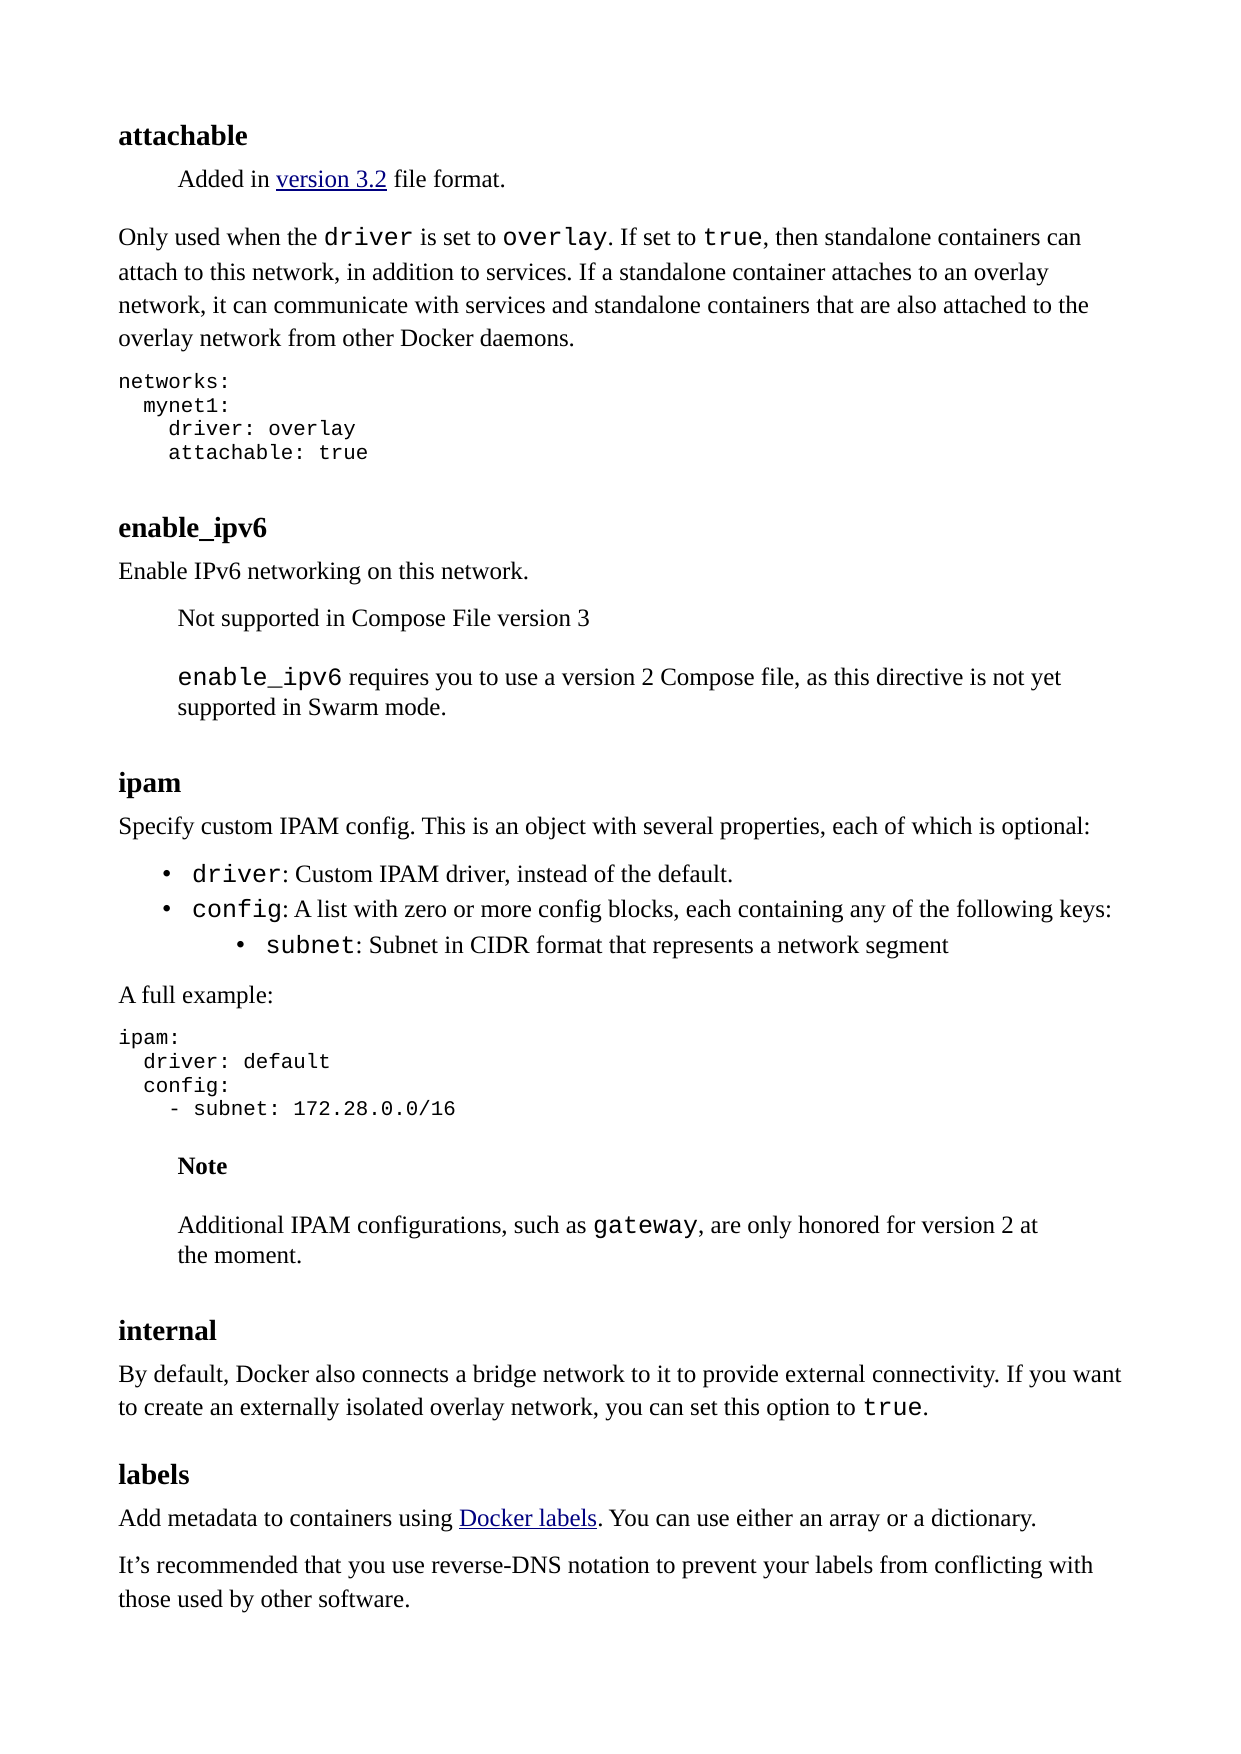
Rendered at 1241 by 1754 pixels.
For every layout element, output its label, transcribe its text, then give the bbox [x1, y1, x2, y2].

list subnet: Subnet in CIDR format that represents a network segment [236, 930, 1122, 961]
text config: [118, 1075, 1122, 1098]
text Specify custom IPAM config. This is an object with several properties, each of which is optional: [118, 811, 1122, 840]
text Note [177, 1151, 1063, 1180]
text A full example: [118, 980, 1122, 1008]
text Not supported in Compose File version 3 [177, 603, 1063, 632]
text ipam: [118, 1027, 1122, 1051]
subtitle ipam [118, 765, 1122, 799]
text Add metadata to containers using Docker labels. You can use either an array or a dictionary. [118, 1503, 1122, 1532]
text By default, Docker also connects a bridge network to it to provide external connectivity. If you want to create an externally isolated overlay network, you can set this option to true. [118, 1359, 1122, 1423]
text Enable IPv6 networking on this network. [118, 556, 1122, 584]
subtitle internal [118, 1313, 1122, 1347]
subtitle labels [118, 1457, 1122, 1491]
text It’s recommended that you use reverse-DNS notation to prevent your labels from conflicting with those used by other software. [118, 1551, 1122, 1612]
text Added in version 3.2 file format. [177, 164, 1063, 193]
text networks: [118, 371, 1122, 395]
text - subnet: 172.28.0.0/16 [118, 1098, 1122, 1122]
text driver: overlay [118, 418, 1122, 442]
text driver: default [118, 1051, 1122, 1075]
list config: A list with zero or more config blocks, each containing any of the following keys: [162, 894, 1122, 925]
text enable_ipv6 requires you to use a version 2 Compose file, as this directive is not yet supported in Swarm mode. [177, 662, 1063, 721]
text Only used when the driver is set to overlay. If set to true, then standalone containers can attach to this network, in addition to services. If a standalone container attaches to an overlay network, it can communicate with services and standalone containers that are also attached to the overlay network from other Docker daemons. [118, 222, 1122, 352]
text mynet1: [118, 395, 1122, 418]
text attachable: true [118, 442, 1122, 466]
text Additional IPAM configurations, such as gateway, are only honored for version 2 at the moment. [177, 1210, 1063, 1269]
subtitle enable_ipv6 [118, 510, 1122, 543]
subtitle attachable [118, 118, 1122, 152]
list driver: Custom IPAM driver, instead of the default. [162, 859, 1122, 890]
